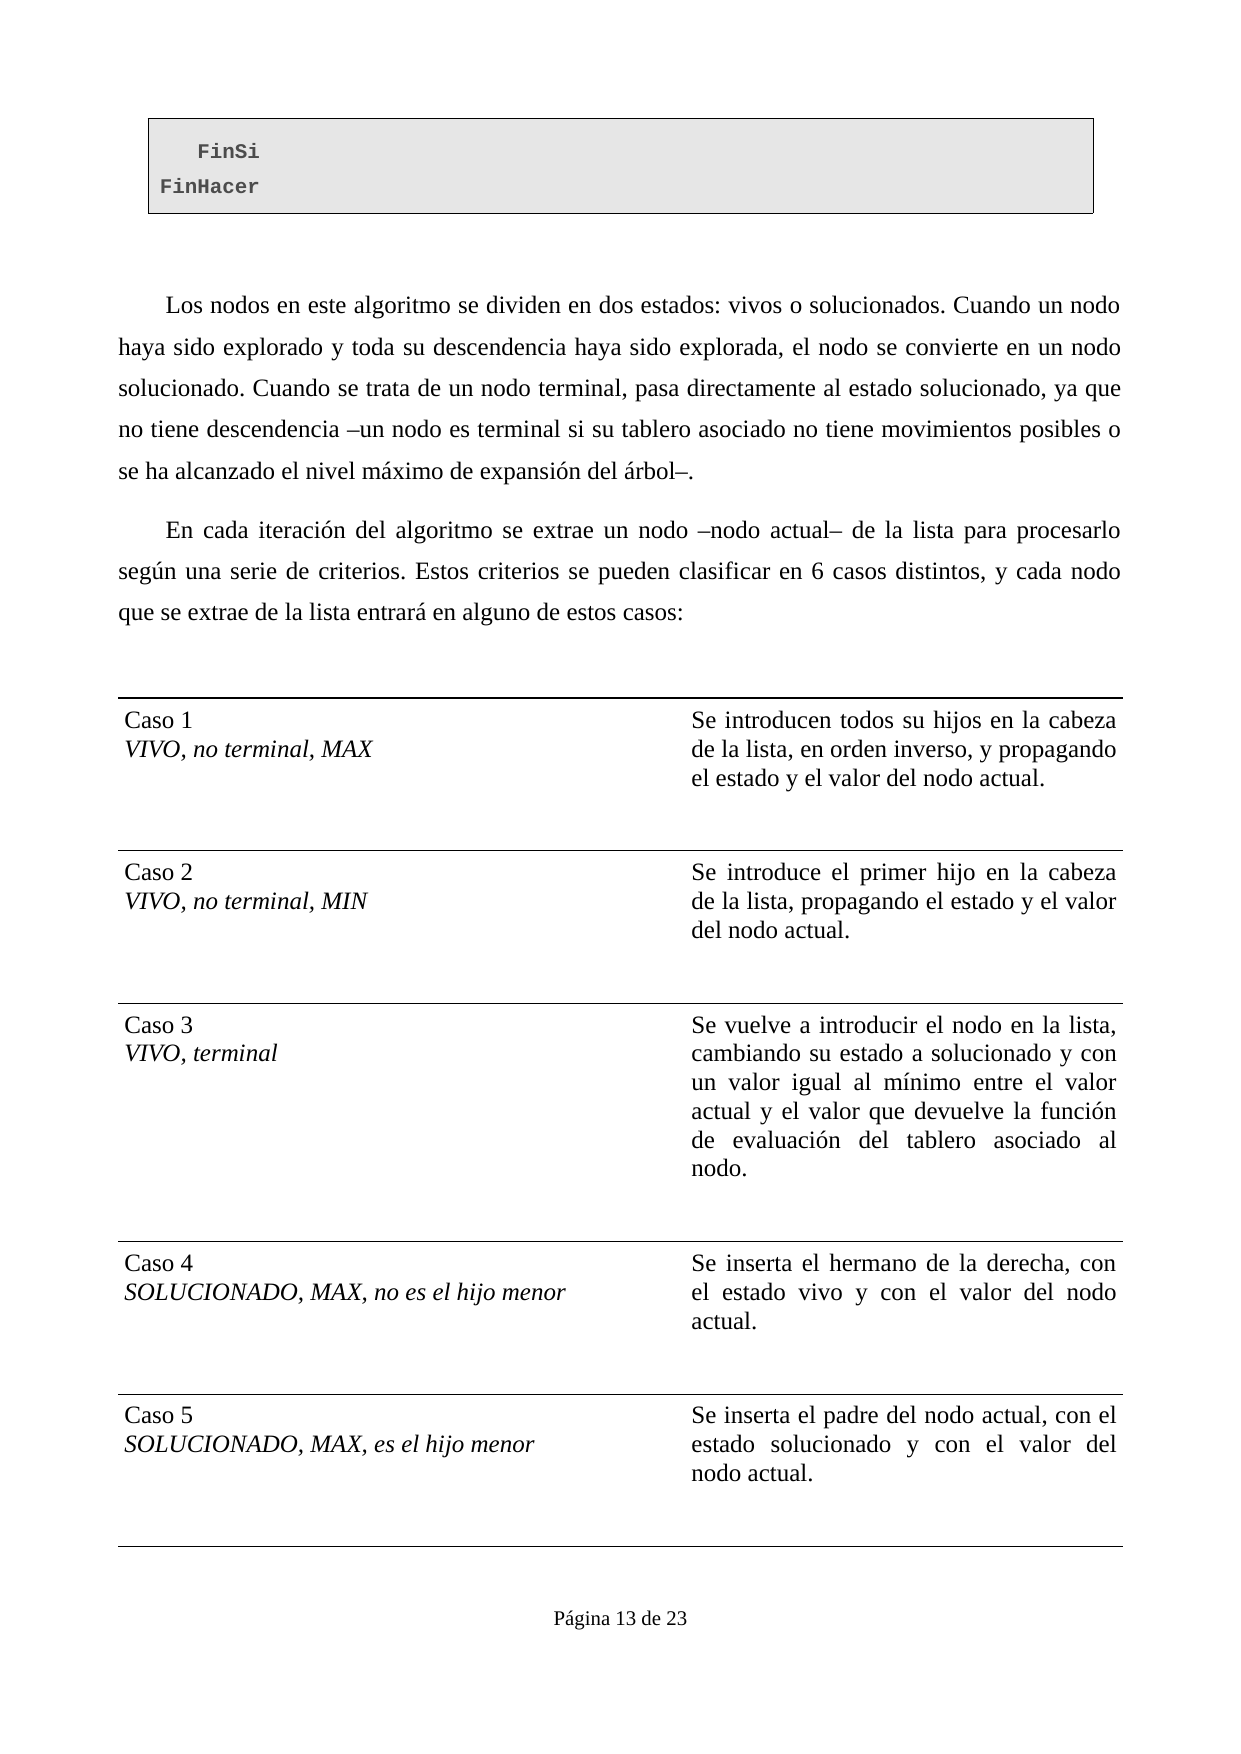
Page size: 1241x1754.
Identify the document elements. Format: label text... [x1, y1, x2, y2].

table_header Se introducen todos su hijos en la cabeza de la lista, en orden inverso, y propagando el estado y el valor del nodo actual. [685, 699, 1123, 850]
text En cada iteración del algoritmo se extrae un nodo –nodo actual– de la lista para procesarlo según una serie de criterios. Estos criterios se pueden clasificar en 6 casos distintos, y cada nodo que se extrae de la lista entrará en alguno de estos casos: [118, 505, 1122, 629]
table_header Caso 1 VIVO, no terminal, MAX [118, 699, 685, 850]
table_cell Se inserta el hermano de la derecha, con el estado vivo y con el valor del nodo actual. [685, 1242, 1123, 1393]
text FinHacer [149, 153, 1093, 213]
text Los nodos en este algoritmo se dividen en dos estados: vivos o solucionados. Cuando un nodo haya sido explorado y toda su descendencia haya sido explorada, el nodo se convierte en un nodo solucionado. Cuando se trata de un nodo terminal, pasa directamente al estado solucionado, ya que no tiene descendencia –un nodo es terminal si su tablero asociado no tiene movimientos posibles o se ha alcanzado el nivel máximo de expansión del árbol–. [118, 281, 1122, 487]
table_cell Caso 2 VIVO, no terminal, MIN [118, 851, 685, 1003]
text FinSi [149, 119, 1093, 153]
table_cell Caso 3 VIVO, terminal [118, 1004, 685, 1241]
table_cell Caso 4 SOLUCIONADO, MAX, no es el hijo menor [118, 1242, 685, 1393]
table_cell Se introduce el primer hijo en la cabeza de la lista, propagando el estado y el valor del nodo actual. [685, 851, 1123, 1003]
table_cell Caso 5 SOLUCIONADO, MAX, es el hijo menor [118, 1395, 685, 1546]
table_cell Se vuelve a introducir el nodo en la lista, cambiando su estado a solucionado y con un valor igual al mínimo entre el valor actual y el valor que devuelve la función de evaluación del tablero asociado al nodo. [685, 1004, 1123, 1241]
table_cell Se inserta el padre del nodo actual, con el estado solucionado y con el valor del nodo actual. [685, 1395, 1123, 1546]
